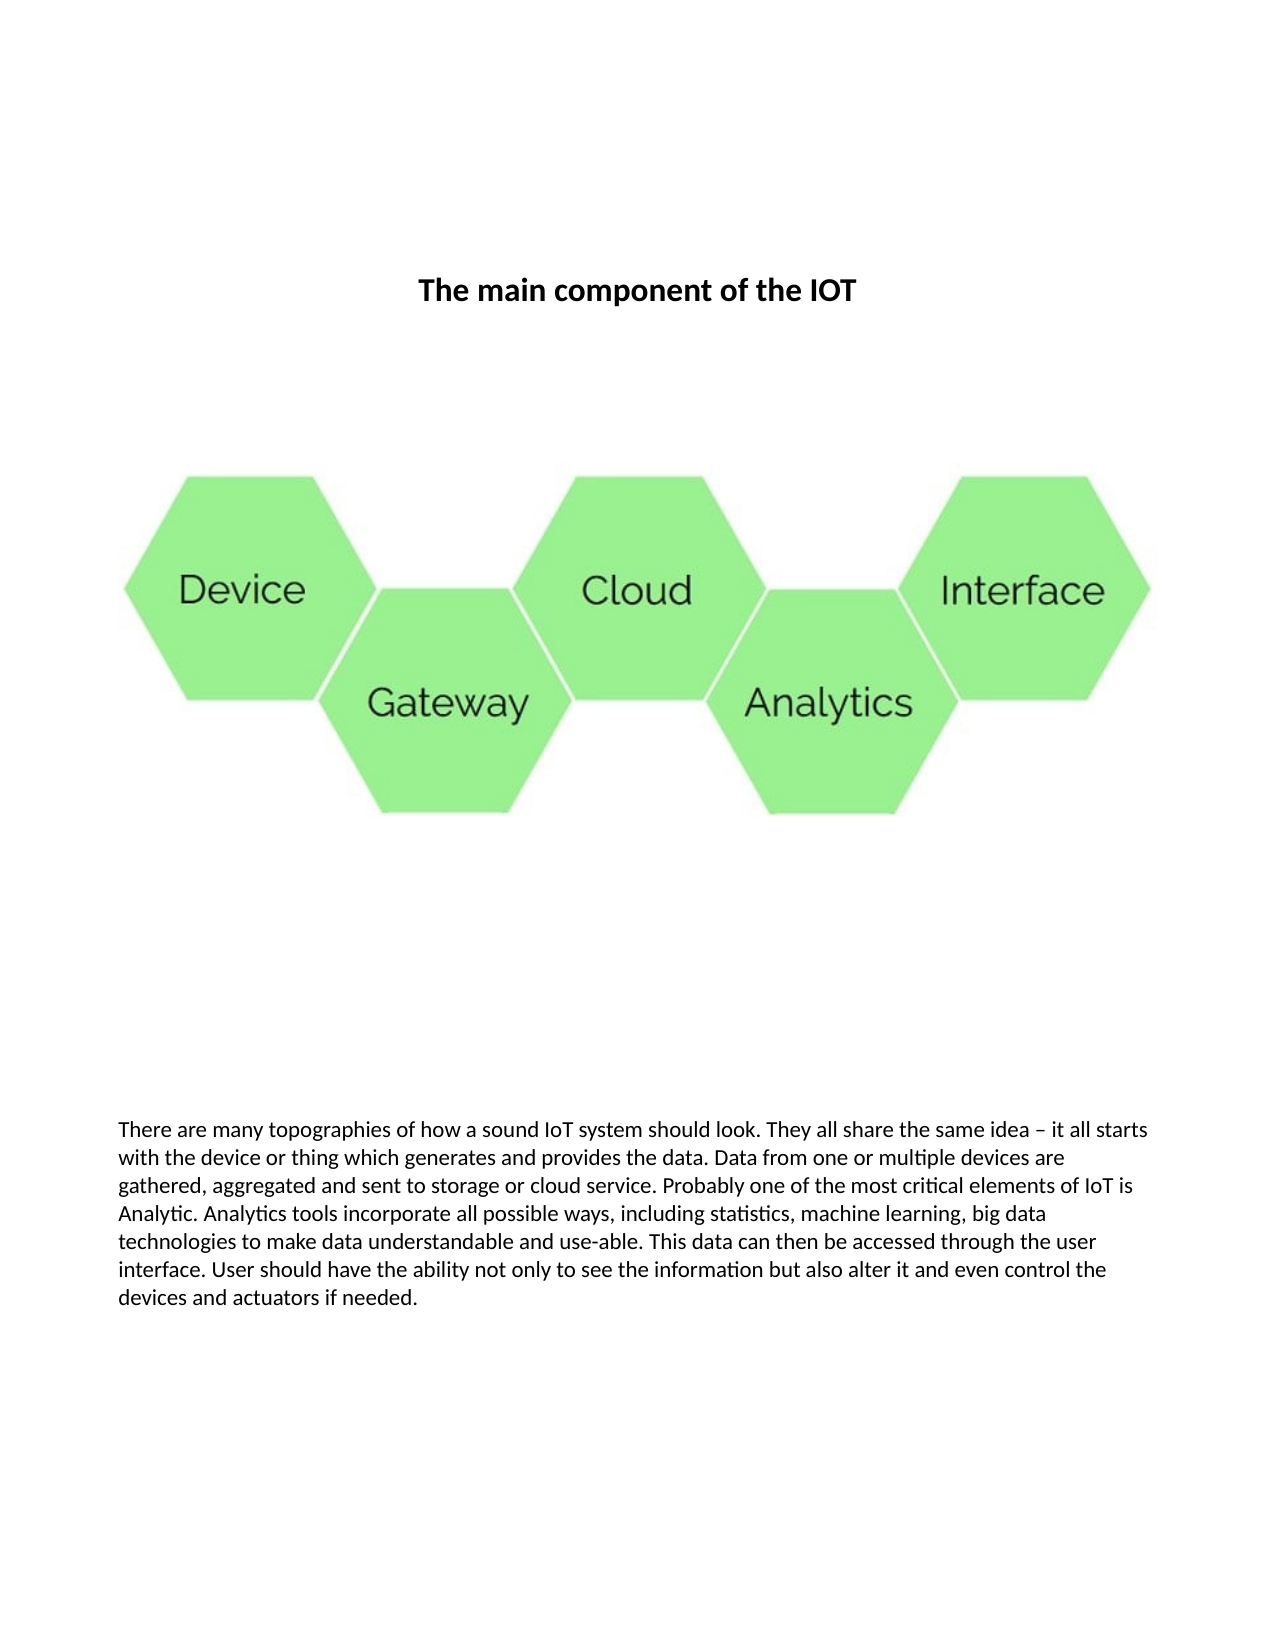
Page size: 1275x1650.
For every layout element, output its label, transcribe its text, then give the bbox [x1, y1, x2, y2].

text The main component of the IOT [118, 269, 1157, 310]
text There are many topographies of how a sound IoT system should look. They all share the same idea – it all starts with the device or thing which generates and provides the data. Data from one or multiple devices are gathered, aggregated and sent to storage or cloud service. Probably one of the most critical elements of IoT is Analytic. Analytics tools incorporate all possible ways, including statistics, machine learning, big data technologies to make data understandable and use-able. This data can then be accessed through the user interface. User should have the ability not only to see the information but also alter it and even control the devices and actuators if needed. [118, 1115, 1157, 1311]
picture [118, 463, 1157, 826]
